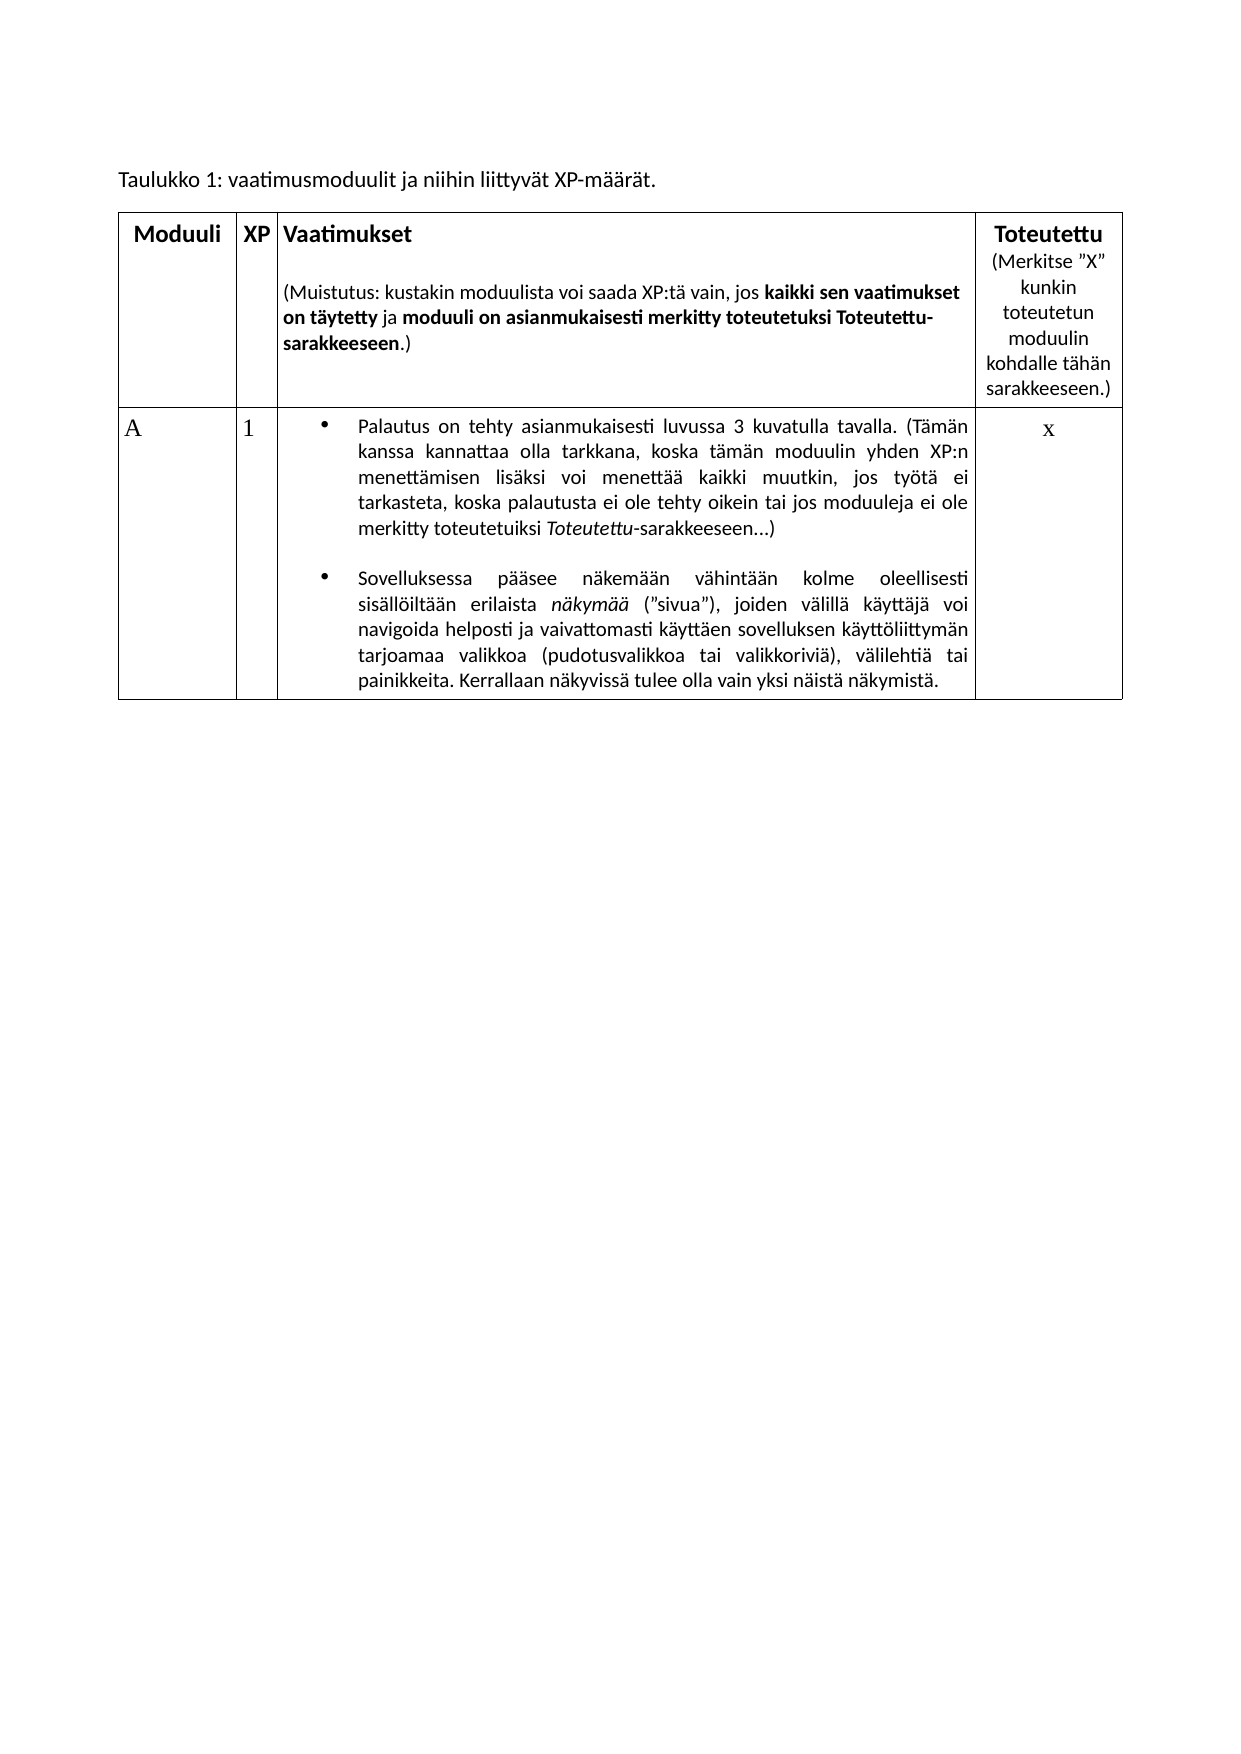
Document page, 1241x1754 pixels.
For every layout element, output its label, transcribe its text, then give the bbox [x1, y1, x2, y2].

table_header Vaatimukset (Muistutus: kustakin moduulista voi saada XP:tä vain, jos kaikki sen vaatimukset on täytetty ja moduuli on asianmukaisesti merkitty toteutetuksi Toteutettu-sarakkeeseen.) [278, 213, 975, 407]
table_cell x [976, 408, 1122, 699]
table_cell A [119, 408, 236, 699]
table_cell 1 [237, 408, 277, 699]
table_header Moduuli [119, 213, 236, 407]
table_header XP [237, 213, 277, 407]
text Taulukko 1: vaatimusmoduulit ja niihin liittyvät XP-määrät. [118, 165, 1122, 193]
table_cell Palautus on tehty asianmukaisesti luvussa 3 kuvatulla tavalla. (Tämän kanssa kannattaa olla tarkkana, koska tämän moduulin yhden XP:n menettämisen lisäksi voi menettää kaikki muutkin, jos työtä ei tarkasteta, koska palautusta ei ole tehty oikein tai jos moduuleja ei ole merkitty toteutetuiksi Toteutettu-sarakkeeseen...) Sovelluksessa pääsee näkemään vähintään kolme oleellisesti sisällöiltään erilaista näkymää (”sivua”), joiden välillä käyttäjä voi navigoida helposti ja vaivattomasti käyttäen sovelluksen käyttöliittymän tarjoamaa valikkoa (pudotusvalikkoa tai valikkoriviä), välilehtiä tai painikkeita. Kerrallaan näkyvissä tulee olla vain yksi näistä näkymistä. [278, 408, 975, 699]
table_header Toteutettu (Merkitse ”X” kunkin toteutetun moduulin kohdalle tähän sarakkeeseen.) [976, 213, 1122, 407]
